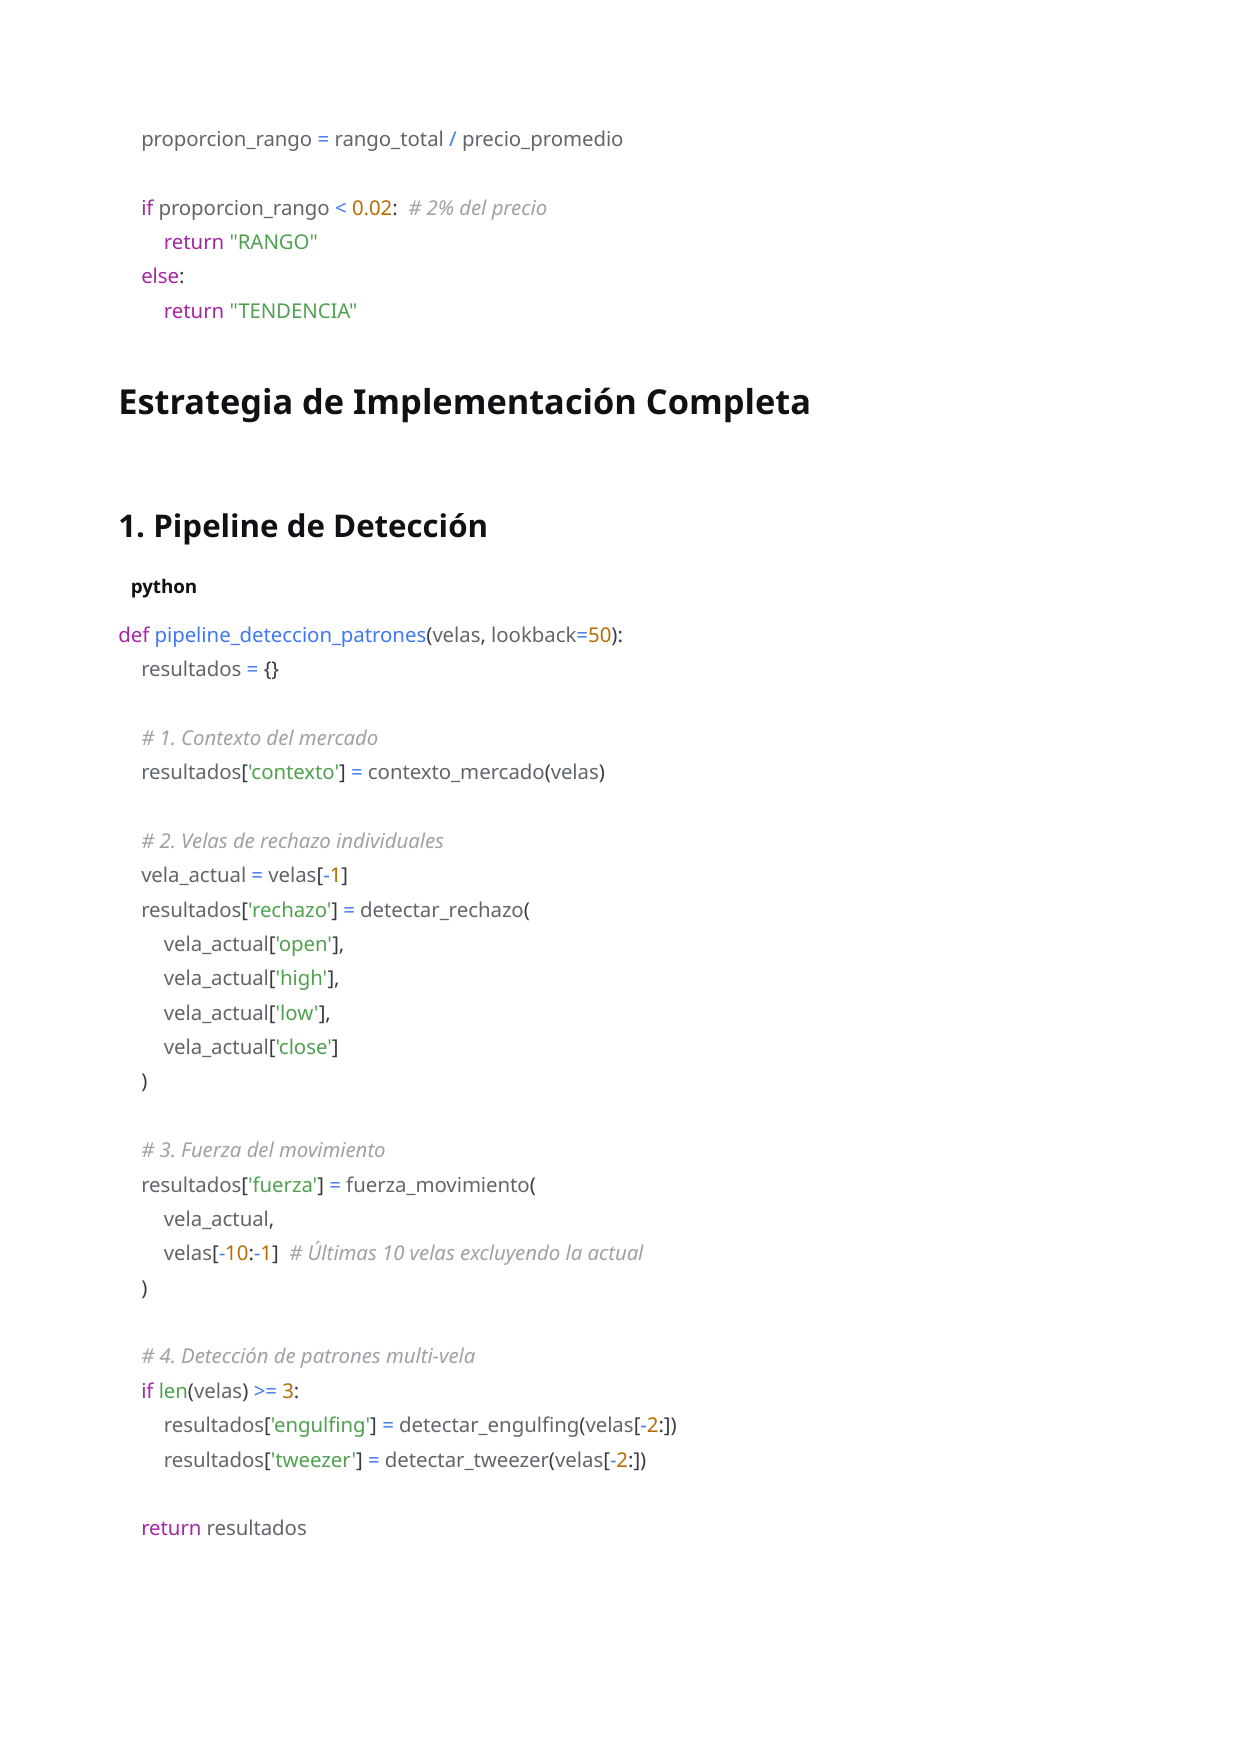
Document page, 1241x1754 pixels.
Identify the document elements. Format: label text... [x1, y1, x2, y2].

text # 4. Detección de patrones multi-vela [118, 1336, 1122, 1370]
text else: [118, 256, 1122, 290]
text def pipeline_deteccion_patrones(velas, lookback=50): [118, 614, 1122, 648]
text # 2. Velas de rechazo individuales [118, 820, 1122, 854]
text resultados['fuerza'] = fuerza_movimiento( [118, 1164, 1122, 1198]
text ) [118, 1267, 1122, 1301]
text ) [118, 1061, 1122, 1095]
text return "TENDENCIA" [118, 290, 1122, 324]
text vela_actual['open'], [118, 923, 1122, 958]
text vela_actual, [118, 1198, 1122, 1233]
text python [131, 571, 1122, 599]
text resultados['tweezer'] = detectar_tweezer(velas[-2:]) [118, 1439, 1122, 1473]
text vela_actual['low'], [118, 992, 1122, 1026]
subtitle Estrategia de Implementación Completa [118, 374, 1122, 424]
text # 1. Contexto del mercado [118, 717, 1122, 751]
text resultados = {} [118, 648, 1122, 683]
subtitle 1. Pipeline de Detección [118, 499, 1122, 546]
text vela_actual = velas[-1] [118, 854, 1122, 889]
text resultados['rechazo'] = detectar_rechazo( [118, 889, 1122, 923]
text velas[-10:-1] # Últimas 10 velas excluyendo la actual [118, 1233, 1122, 1267]
text vela_actual['high'], [118, 958, 1122, 992]
text return "RANGO" [118, 221, 1122, 256]
text if len(velas) >= 3: [118, 1370, 1122, 1404]
text proporcion_rango = rango_total / precio_promedio [118, 118, 1122, 152]
text resultados['contexto'] = contexto_mercado(velas) [118, 751, 1122, 786]
text resultados['engulfing'] = detectar_engulfing(velas[-2:]) [118, 1404, 1122, 1439]
text # 3. Fuerza del movimiento [118, 1129, 1122, 1164]
text vela_actual['close'] [118, 1026, 1122, 1061]
text return resultados [118, 1508, 1122, 1542]
text if proporcion_rango < 0.02: # 2% del precio [118, 187, 1122, 221]
